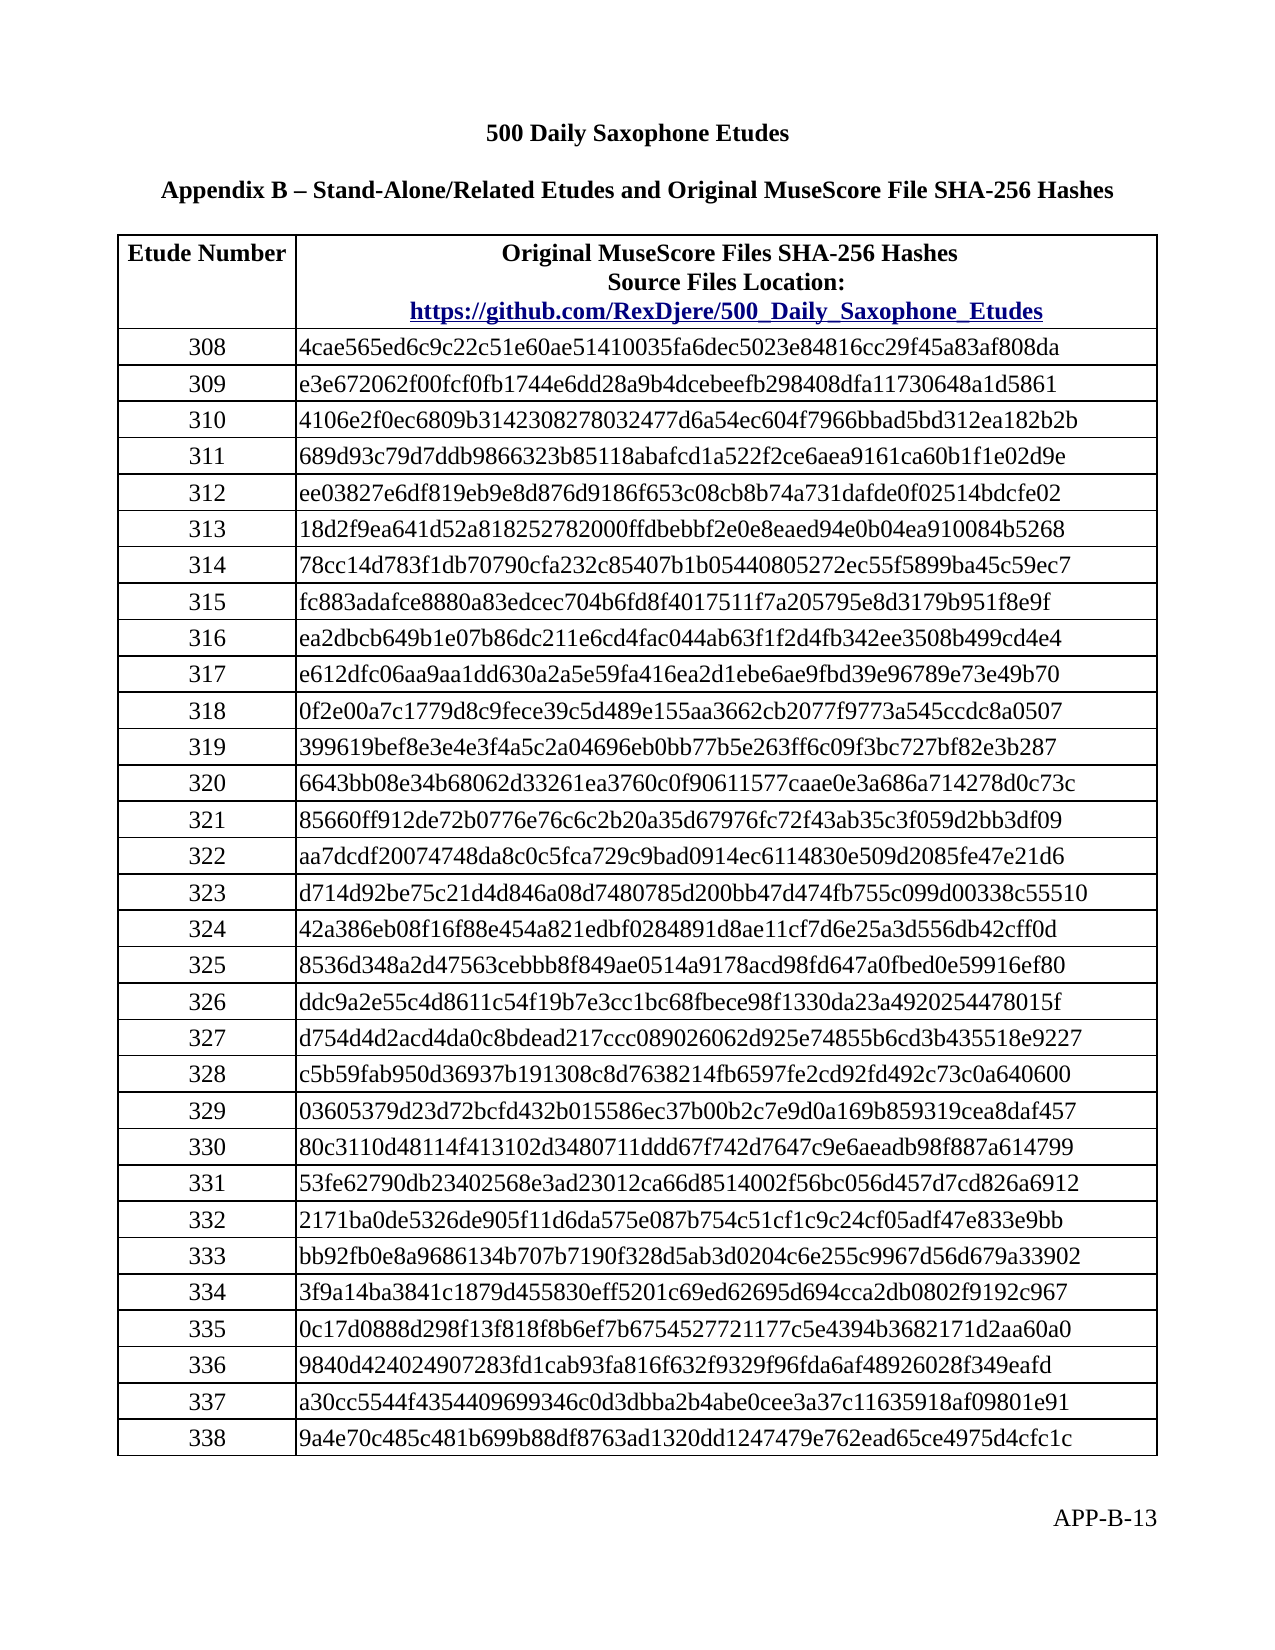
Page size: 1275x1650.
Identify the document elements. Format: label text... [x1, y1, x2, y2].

table_cell 3f9a14ba3841c1879d455830eff5201c69ed62695d694cca2db0802f9192c967 [297, 1275, 1156, 1309]
table_cell 310 [119, 402, 295, 437]
table_header Original MuseScore Files SHA-256 Hashes Source Files Location: https://github.com/RexDjere/500_Daily_Saxophone_Etudes [297, 236, 1156, 328]
table_cell e612dfc06aa9aa1dd630a2a5e59fa416ea2d1ebe6ae9fbd39e96789e73e49b70 [297, 657, 1156, 691]
table_cell 325 [119, 947, 295, 982]
table_cell 689d93c79d7ddb9866323b85118abafcd1a522f2ce6aea9161ca60b1f1e02d9e [297, 438, 1156, 473]
table_cell 399619bef8e3e4e3f4a5c2a04696eb0bb77b5e263ff6c09f3bc727bf82e3b287 [297, 729, 1156, 764]
table_cell 4cae565ed6c9c22c51e60ae51410035fa6dec5023e84816cc29f45a83af808da [297, 329, 1156, 364]
table_cell e3e672062f00fcf0fb1744e6dd28a9b4dcebeefb298408dfa11730648a1d5861 [297, 366, 1156, 400]
table_cell 327 [119, 1020, 295, 1055]
table_cell 318 [119, 693, 295, 728]
table_cell 0f2e00a7c1779d8c9fece39c5d489e155aa3662cb2077f9773a545ccdc8a0507 [297, 693, 1156, 728]
table_header Etude Number [119, 236, 295, 328]
table_cell 311 [119, 438, 295, 473]
table_cell 53fe62790db23402568e3ad23012ca66d8514002f56bc056d457d7cd826a6912 [297, 1166, 1156, 1200]
table_cell 316 [119, 620, 295, 655]
table_cell 331 [119, 1166, 295, 1200]
table_cell 324 [119, 911, 295, 946]
table_cell 329 [119, 1093, 295, 1127]
table_cell 336 [119, 1347, 295, 1382]
table_cell 315 [119, 584, 295, 618]
table_cell 334 [119, 1275, 295, 1309]
table_cell 323 [119, 875, 295, 909]
table_cell 18d2f9ea641d52a818252782000ffdbebbf2e0e8eaed94e0b04ea910084b5268 [297, 511, 1156, 546]
table_cell 4106e2f0ec6809b3142308278032477d6a54ec604f7966bbad5bd312ea182b2b [297, 402, 1156, 437]
table_cell d714d92be75c21d4d846a08d7480785d200bb47d474fb755c099d00338c55510 [297, 875, 1156, 909]
table_cell ee03827e6df819eb9e8d876d9186f653c08cb8b74a731dafde0f02514bdcfe02 [297, 475, 1156, 509]
table_cell 313 [119, 511, 295, 546]
table_cell 309 [119, 366, 295, 400]
table_cell 319 [119, 729, 295, 764]
table_cell 2171ba0de5326de905f11d6da575e087b754c51cf1c9c24cf05adf47e833e9bb [297, 1202, 1156, 1237]
table_cell fc883adafce8880a83edcec704b6fd8f4017511f7a205795e8d3179b951f8e9f [297, 584, 1156, 618]
table_cell 42a386eb08f16f88e454a821edbf0284891d8ae11cf7d6e25a3d556db42cff0d [297, 911, 1156, 946]
table_cell 0c17d0888d298f13f818f8b6ef7b6754527721177c5e4394b3682171d2aa60a0 [297, 1311, 1156, 1346]
table_cell 8536d348a2d47563cebbb8f849ae0514a9178acd98fd647a0fbed0e59916ef80 [297, 947, 1156, 982]
table_cell 314 [119, 547, 295, 582]
table_cell 317 [119, 657, 295, 691]
table_cell 328 [119, 1056, 295, 1091]
table_cell 332 [119, 1202, 295, 1237]
table_cell 9a4e70c485c481b699b88df8763ad1320dd1247479e762ead65ce4975d4cfc1c [297, 1420, 1156, 1455]
table_cell d754d4d2acd4da0c8bdead217ccc089026062d925e74855b6cd3b435518e9227 [297, 1020, 1156, 1055]
table_cell c5b59fab950d36937b191308c8d7638214fb6597fe2cd92fd492c73c0a640600 [297, 1056, 1156, 1091]
table_cell 326 [119, 984, 295, 1018]
table_cell 9840d424024907283fd1cab93fa816f632f9329f96fda6af48926028f349eafd [297, 1347, 1156, 1382]
table_cell 321 [119, 802, 295, 837]
table_cell 335 [119, 1311, 295, 1346]
table_cell aa7dcdf20074748da8c0c5fca729c9bad0914ec6114830e509d2085fe47e21d6 [297, 838, 1156, 873]
table_cell 03605379d23d72bcfd432b015586ec37b00b2c7e9d0a169b859319cea8daf457 [297, 1093, 1156, 1127]
table_cell 338 [119, 1420, 295, 1455]
table_cell 330 [119, 1129, 295, 1164]
table_cell 308 [119, 329, 295, 364]
table_cell 333 [119, 1238, 295, 1273]
table_cell 337 [119, 1384, 295, 1418]
table_cell a30cc5544f4354409699346c0d3dbba2b4abe0cee3a37c11635918af09801e91 [297, 1384, 1156, 1418]
table_cell 78cc14d783f1db70790cfa232c85407b1b05440805272ec55f5899ba45c59ec7 [297, 547, 1156, 582]
table_cell 322 [119, 838, 295, 873]
table_cell 312 [119, 475, 295, 509]
table_cell 80c3110d48114f413102d3480711ddd67f742d7647c9e6aeadb98f887a614799 [297, 1129, 1156, 1164]
table_cell 6643bb08e34b68062d33261ea3760c0f90611577caae0e3a686a714278d0c73c [297, 766, 1156, 800]
table_cell ea2dbcb649b1e07b86dc211e6cd4fac044ab63f1f2d4fb342ee3508b499cd4e4 [297, 620, 1156, 655]
table_cell ddc9a2e55c4d8611c54f19b7e3cc1bc68fbece98f1330da23a4920254478015f [297, 984, 1156, 1018]
table_cell bb92fb0e8a9686134b707b7190f328d5ab3d0204c6e255c9967d56d679a33902 [297, 1238, 1156, 1273]
table_cell 320 [119, 766, 295, 800]
table_cell 85660ff912de72b0776e76c6c2b20a35d67976fc72f43ab35c3f059d2bb3df09 [297, 802, 1156, 837]
